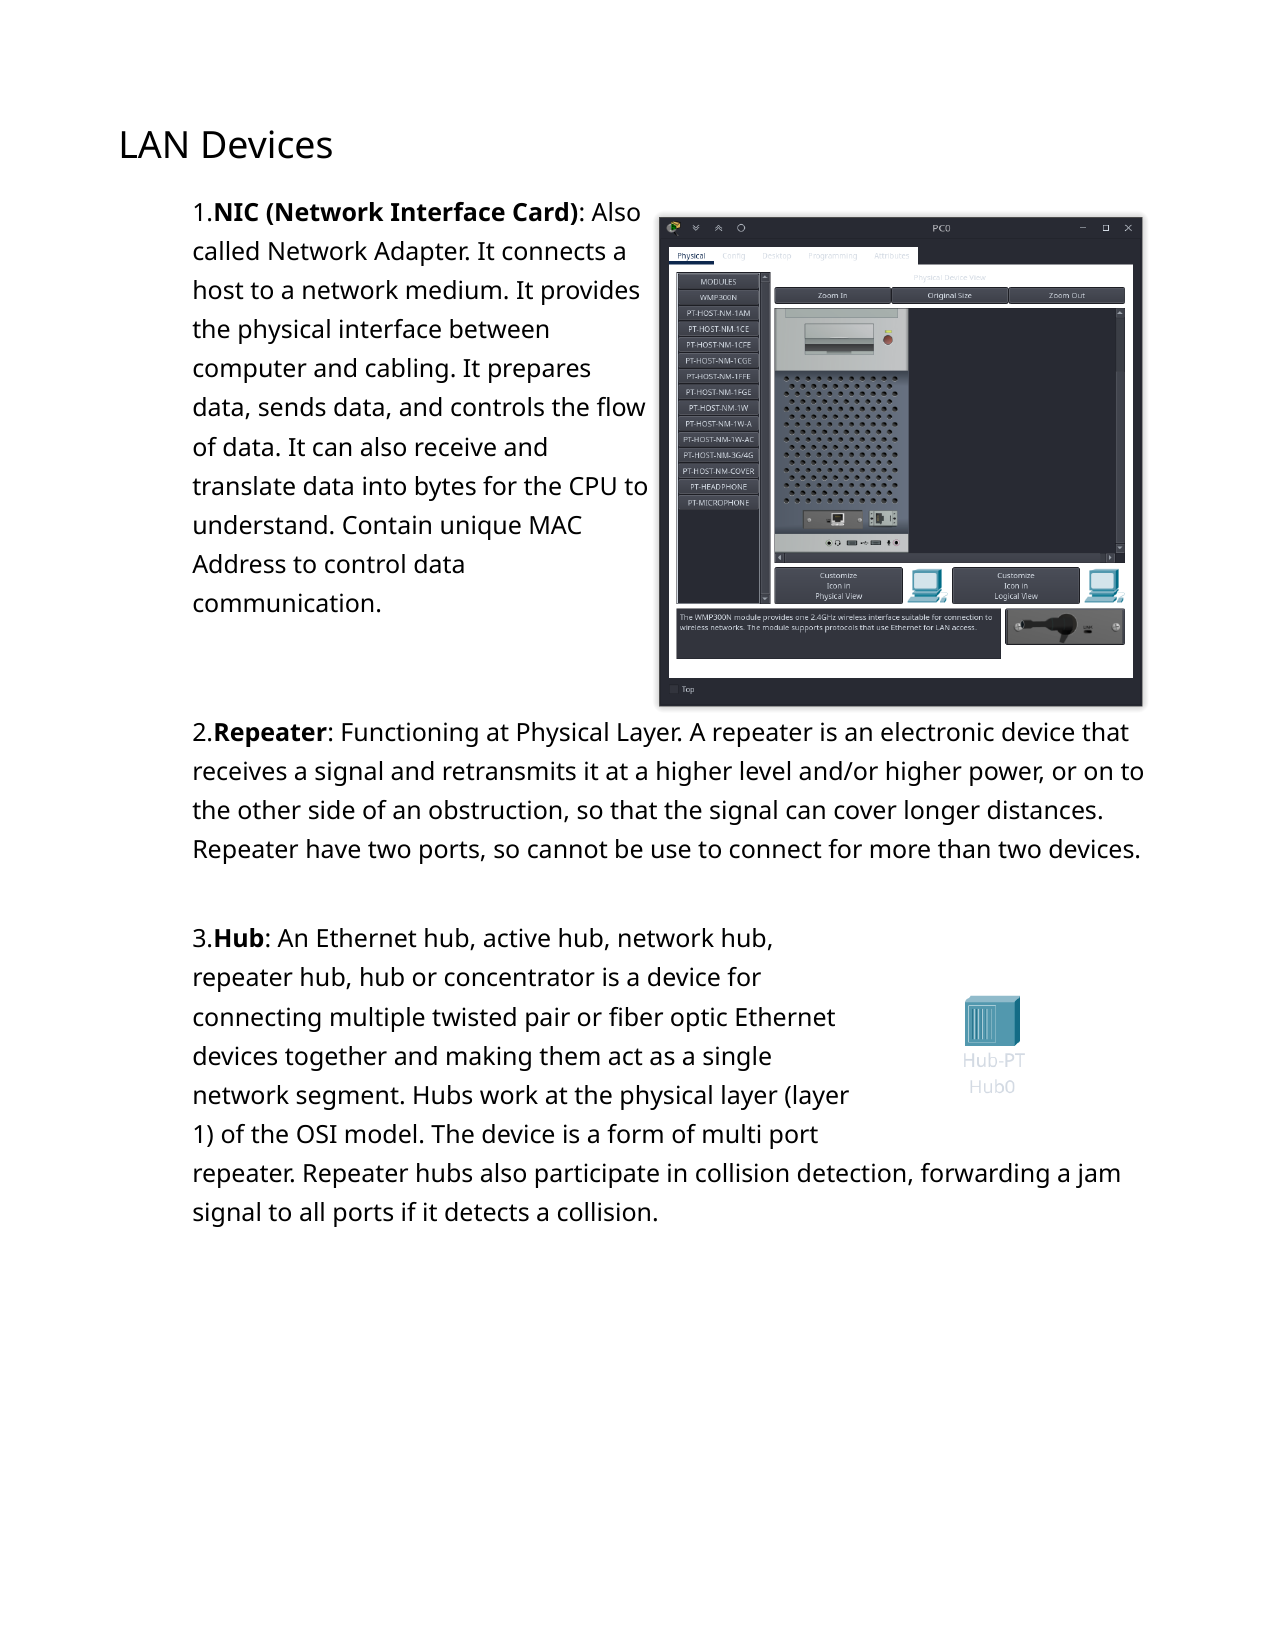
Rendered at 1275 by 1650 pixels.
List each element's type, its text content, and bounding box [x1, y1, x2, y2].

picture [652, 210, 1149, 713]
text LAN Devices [118, 118, 1157, 169]
list Repeater: Functioning at Physical Layer. A repeater is an electronic device that receives a signal and retransmits it at a higher level and/or higher power, or on to the other side of an obstruction, so that the signal can cover longer distances. Repeater have two ports, so cannot be use to connect for more than two devices. [118, 714, 1157, 866]
list Hub: An Ethernet hub, active hub, network hub, repeater hub, hub or concentrator is a device for connecting multiple twisted pair or fiber optic Ethernet devices together and making them act as a single network segment. Hubs work at the physical layer (layer 1) of the OSI model. The device is a form of multi port repeater. Repeater hubs also participate in collision detection, forwarding a jam signal to all ports if it detects a collision. [118, 921, 1157, 1229]
picture [862, 925, 1133, 1141]
list NIC (Network Interface Card): Also called Network Adapter. It connects a host to a network medium. It provides the physical interface between computer and cabling. It prepares data, sends data, and controls the flow of data. It can also receive and translate data into bytes for the CPU to understand. Contain unique MAC Address to control data communication. [118, 194, 1157, 659]
